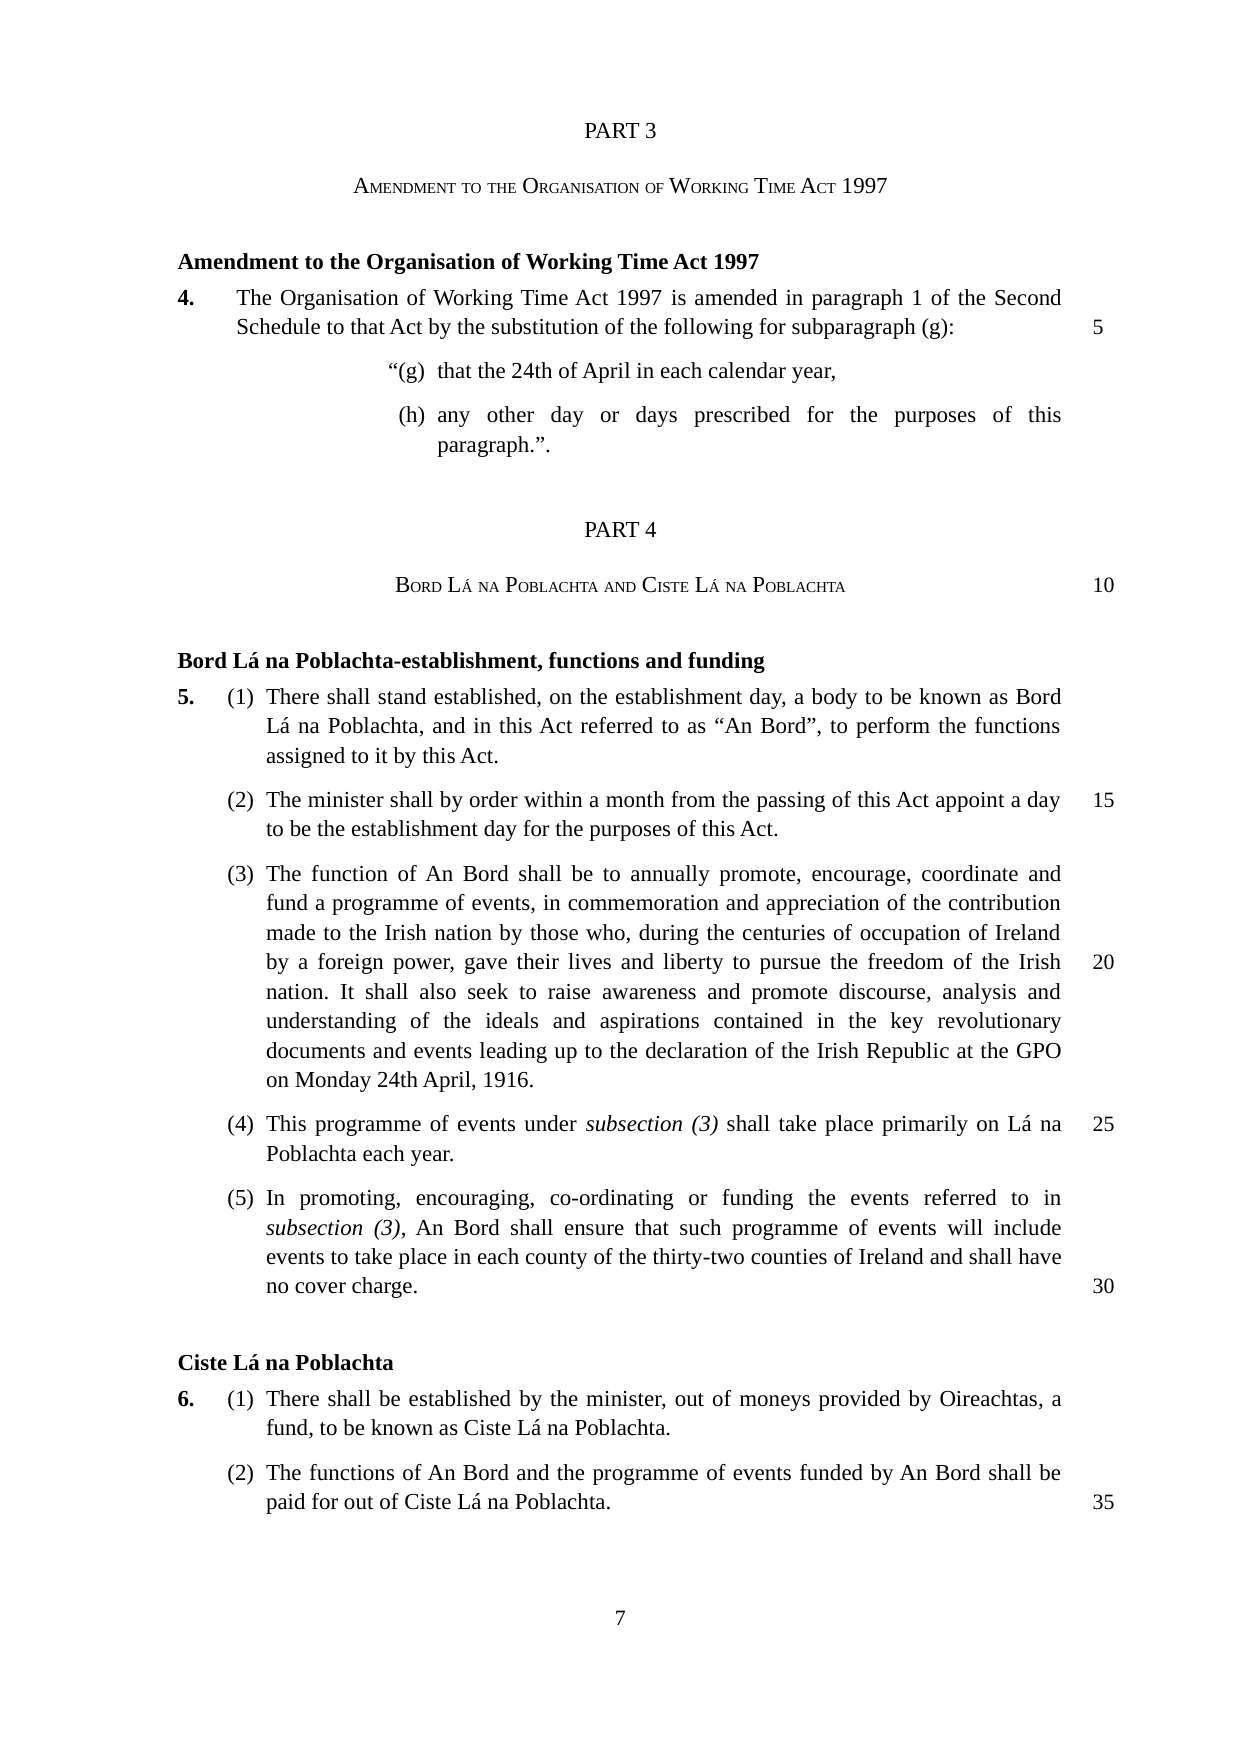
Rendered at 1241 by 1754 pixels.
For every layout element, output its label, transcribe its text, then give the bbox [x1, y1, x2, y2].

text Bord Lá na Poblachta-establishment, functions and funding [177, 645, 1063, 675]
title Bord Lá na Poblachta and Ciste Lá na Poblachta [177, 572, 1063, 598]
text Amendment to the Organisation of Working Time Act 1997 [177, 246, 1063, 275]
text (h) any other day or days prescribed for the purposes of this paragraph.”. [307, 399, 1063, 458]
text PART 4 [177, 517, 1063, 543]
text 6. (1) There shall be established by the minister, out of moneys provided by Oireachtas, a fund, to be known as Ciste Lá na Poblachta. [177, 1383, 1063, 1442]
text “(g) that the 24th of April in each calendar year, [307, 355, 1063, 384]
text (4) This programme of events under subsection (3) shall take place primarily on Lá na Poblachta each year. [177, 1108, 1063, 1167]
title Amendment to the Organisation of Working Time Act 1997 [177, 173, 1063, 199]
text Ciste Lá na Poblachta [177, 1347, 1063, 1377]
text (5) In promoting, encouraging, co-ordinating or funding the events referred to in subsection (3), An Bord shall ensure that such programme of events will include events to take place in each county of the thirty-two counties of Ireland and shall have no cover charge. [177, 1182, 1063, 1300]
text 4. The Organisation of Working Time Act 1997 is amended in paragraph 1 of the Second Schedule to that Act by the substitution of the following for subparagraph (g): [177, 281, 1063, 340]
text 5. (1) There shall stand established, on the establishment day, a body to be known as Bord Lá na Poblachta, and in this Act referred to as “An Bord”, to perform the functions assigned to it by this Act. [177, 681, 1063, 769]
text (3) The function of An Bord shall be to annually promote, encourage, coordinate and fund a programme of events, in commemoration and appreciation of the contribution made to the Irish nation by those who, during the centuries of occupation of Ireland by a foreign power, gave their lives and liberty to pursue the freedom of the Irish nation. It shall also seek to raise awareness and promote discourse, analysis and understanding of the ideals and aspirations contained in the key revolutionary documents and events leading up to the declaration of the Irish Republic at the GPO on Monday 24th April, 1916. [177, 858, 1063, 1093]
text (2) The minister shall by order within a month from the passing of this Act appoint a day to be the establishment day for the purposes of this Act. [177, 784, 1063, 843]
text PART 3 [177, 118, 1063, 144]
text (2) The functions of An Bord and the programme of events funded by An Bord shall be paid for out of Ciste Lá na Poblachta. [177, 1456, 1063, 1515]
